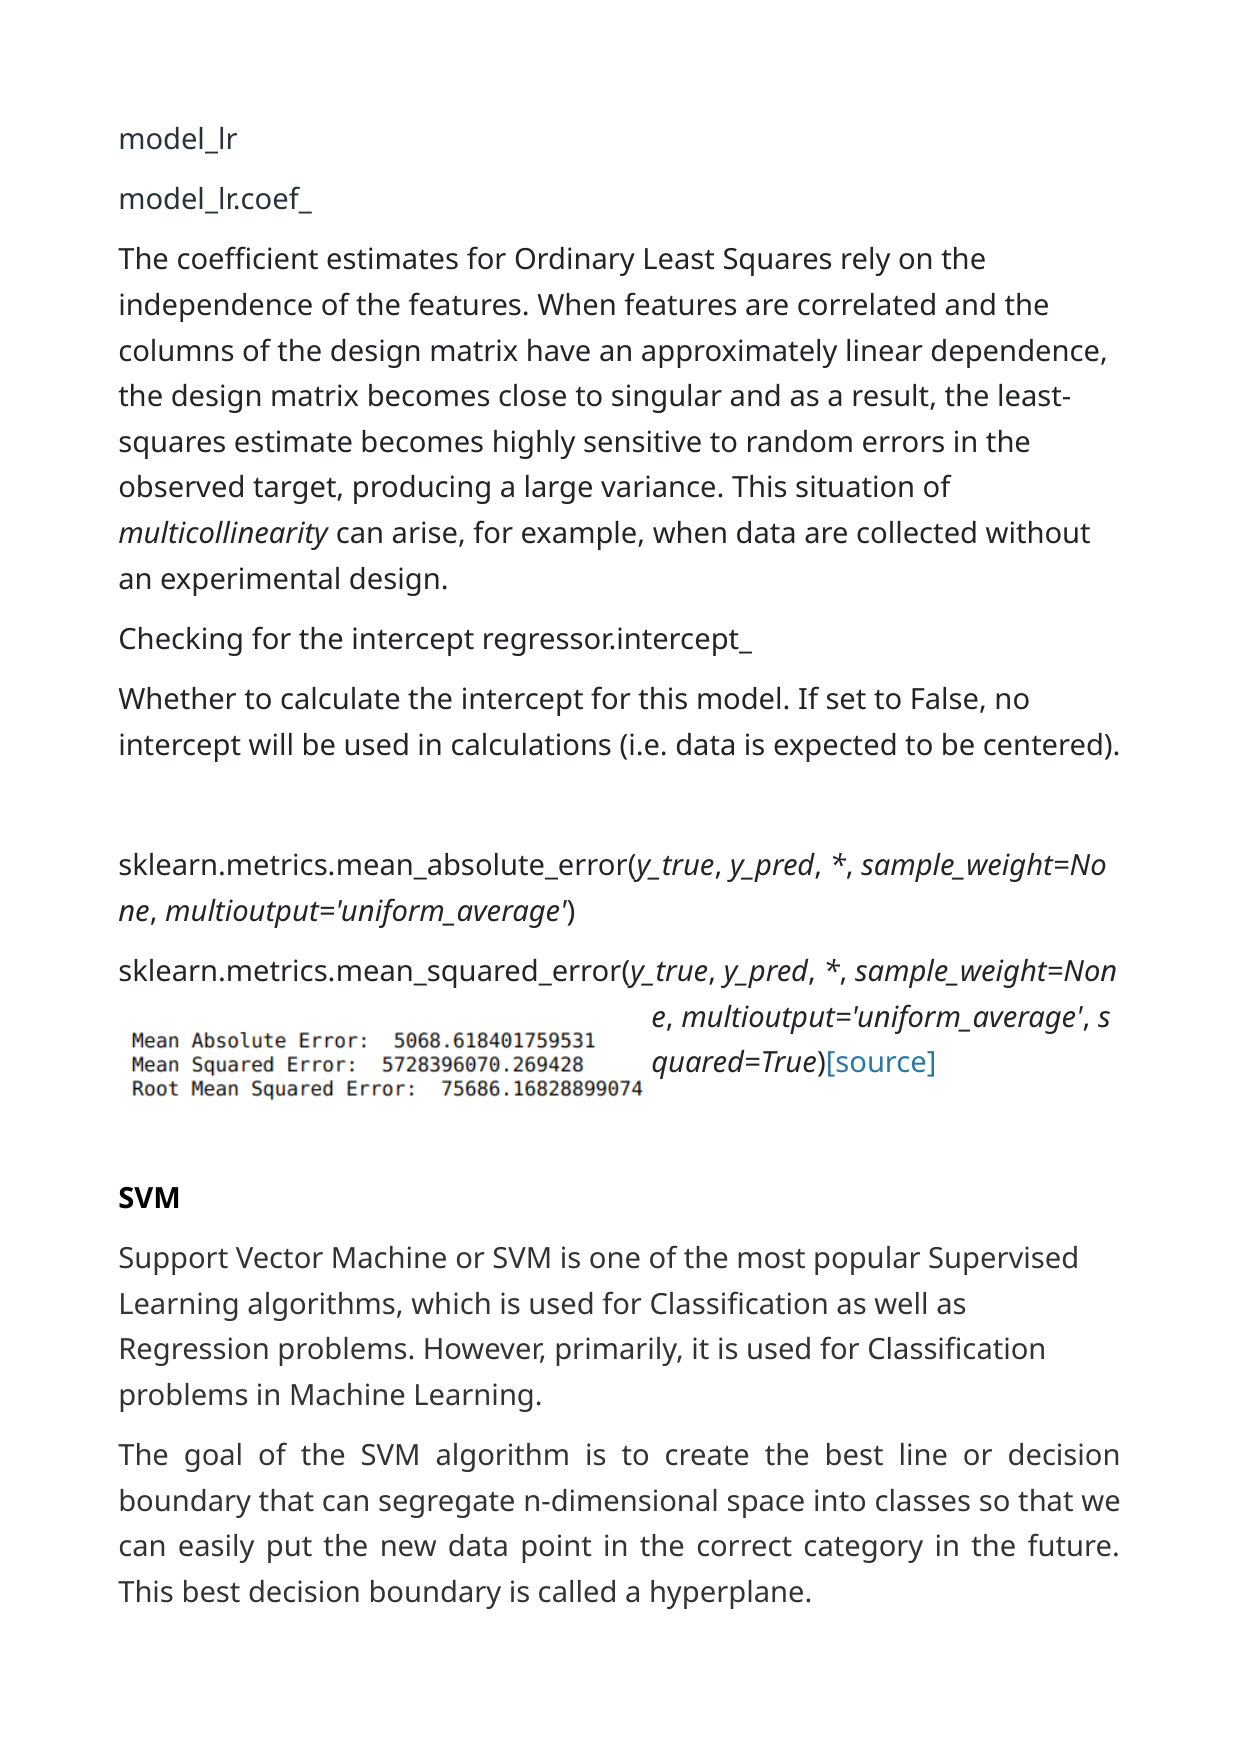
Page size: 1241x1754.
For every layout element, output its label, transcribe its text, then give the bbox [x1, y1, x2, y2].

text Whether to calculate the intercept for this model. If set to False, no intercept will be used in calculations (i.e. data is expected to be centered). [118, 678, 1122, 764]
text sklearn.metrics.mean_absolute_error(y_true, y_pred, *, sample_weight=None, multioutput='uniform_average') [118, 844, 1122, 930]
text The coefficient estimates for Ordinary Least Squares rely on the independence of the features. When features are correlated and the columns of the design matrix have an approximately linear dependence, the design matrix becomes close to singular and as a result, the least-squares estimate becomes highly sensitive to random errors in the observed target, producing a large variance. This situation of multicollinearity can arise, for example, when data are collected without an experimental design. [118, 238, 1122, 598]
text The goal of the SVM algorithm is to create the best line or decision boundary that can segregate n-dimensional space into classes so that we can easily put the new data point in the correct category in the future. This best decision boundary is called a hyperplane. [118, 1434, 1122, 1611]
text model_lr [118, 118, 1122, 158]
text Checking for the intercept regressor.intercept_ [118, 618, 1122, 658]
text Support Vector Machine or SVM is one of the most popular Supervised Learning algorithms, which is used for Classification as well as Regression problems. However, primarily, it is used for Classification problems in Machine Learning. [118, 1237, 1122, 1414]
picture [118, 1021, 652, 1107]
text sklearn.metrics.mean_squared_error(y_true, y_pred, *, sample_weight=None, multioutput='uniform_average', squared=True)[source] [118, 950, 1122, 1112]
text model_lr.coef_ [118, 178, 1122, 218]
text SVM [118, 1177, 1122, 1217]
